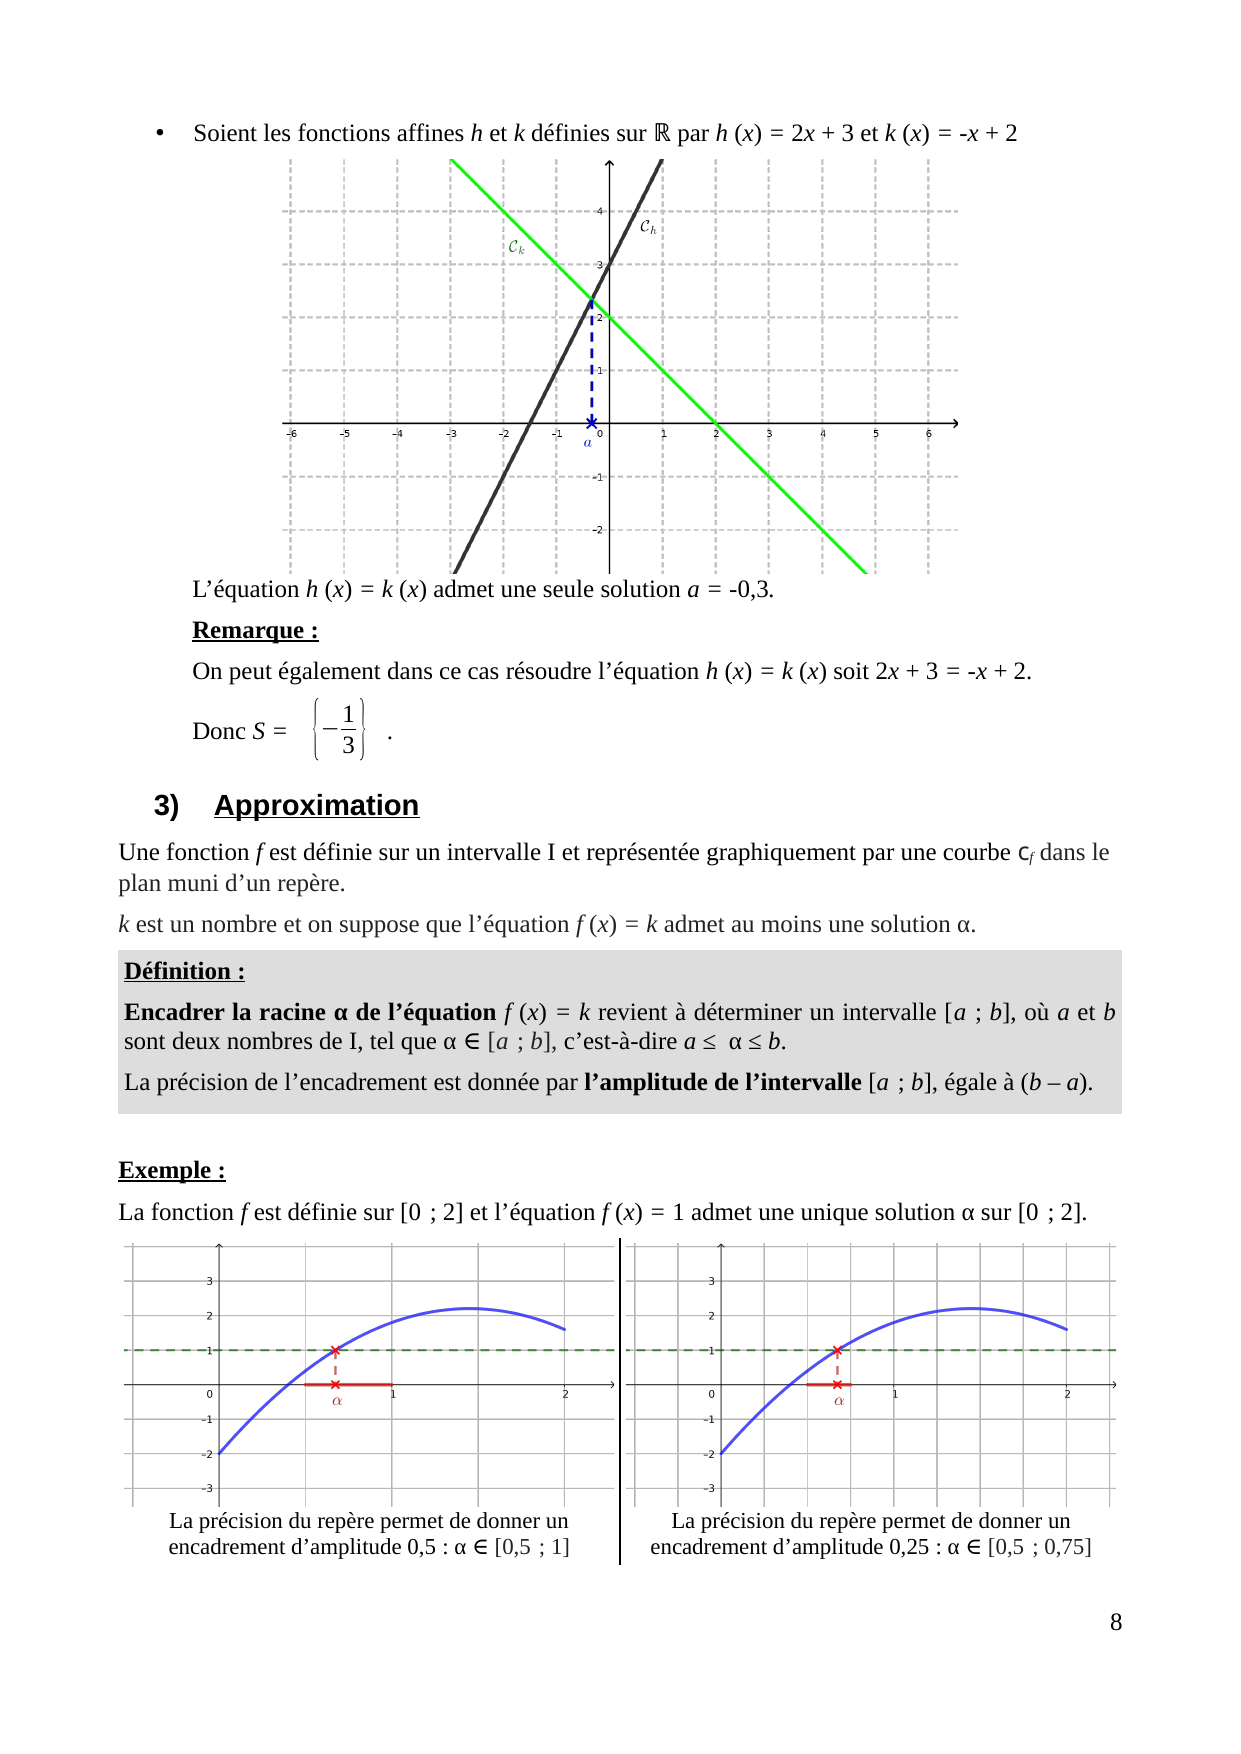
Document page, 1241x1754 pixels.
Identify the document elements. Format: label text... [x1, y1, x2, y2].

picture [282, 159, 959, 574]
list Soient les fonctions affines h et k définies sur ℝ par h (x) = 2x + 3 et k (x) = -x + 2 [156, 118, 1122, 147]
table_header [118, 1238, 619, 1243]
text Une fonction f est définie sur un intervalle I et représentée graphiquement par une courbe cf dans le plan muni d’un repère. [118, 833, 1122, 896]
table_header [621, 1238, 1122, 1243]
text L’équation h (x) = k (x) admet une seule solution a = -0,3. [192, 159, 1122, 603]
table_header Définition : Encadrer la racine α de l’équation f (x) = k revient à déterminer un intervalle [a ; b], où a et b sont deux nombres de I, tel que α ∈ [a ; b], c’est-à-dire a ≤ α ≤ b. La précision de l’encadrement est donnée par l’amplitude de l’intervalle [a ; b], égale à (b – a). [118, 950, 1122, 1114]
text Donc S = . [192, 698, 1122, 762]
text La fonction f est définie sur [0 ; 2] et l’équation f (x) = 1 admet une unique solution α sur [0 ; 2]. [118, 1197, 1122, 1225]
text k est un nombre et on suppose que l’équation f (x) = k admet au moins une solution α. [118, 909, 1122, 938]
subtitle Approximation [153, 787, 1122, 821]
picture [625, 1243, 1117, 1507]
text On peut également dans ce cas résoudre l’équation h (x) = k (x) soit 2x + 3 = -x + 2. [192, 656, 1122, 685]
text Remarque : [192, 615, 1122, 644]
table_header La précision du repère permet de donner un encadrement d’amplitude 0,25 : α ∈ [0,5 ; 0,75] [621, 1244, 1122, 1565]
text Exemple : [118, 1155, 1122, 1184]
picture [123, 1243, 615, 1507]
table_header La précision du repère permet de donner un encadrement d’amplitude 0,5 : α ∈ [0,5 ; 1] [118, 1244, 619, 1565]
